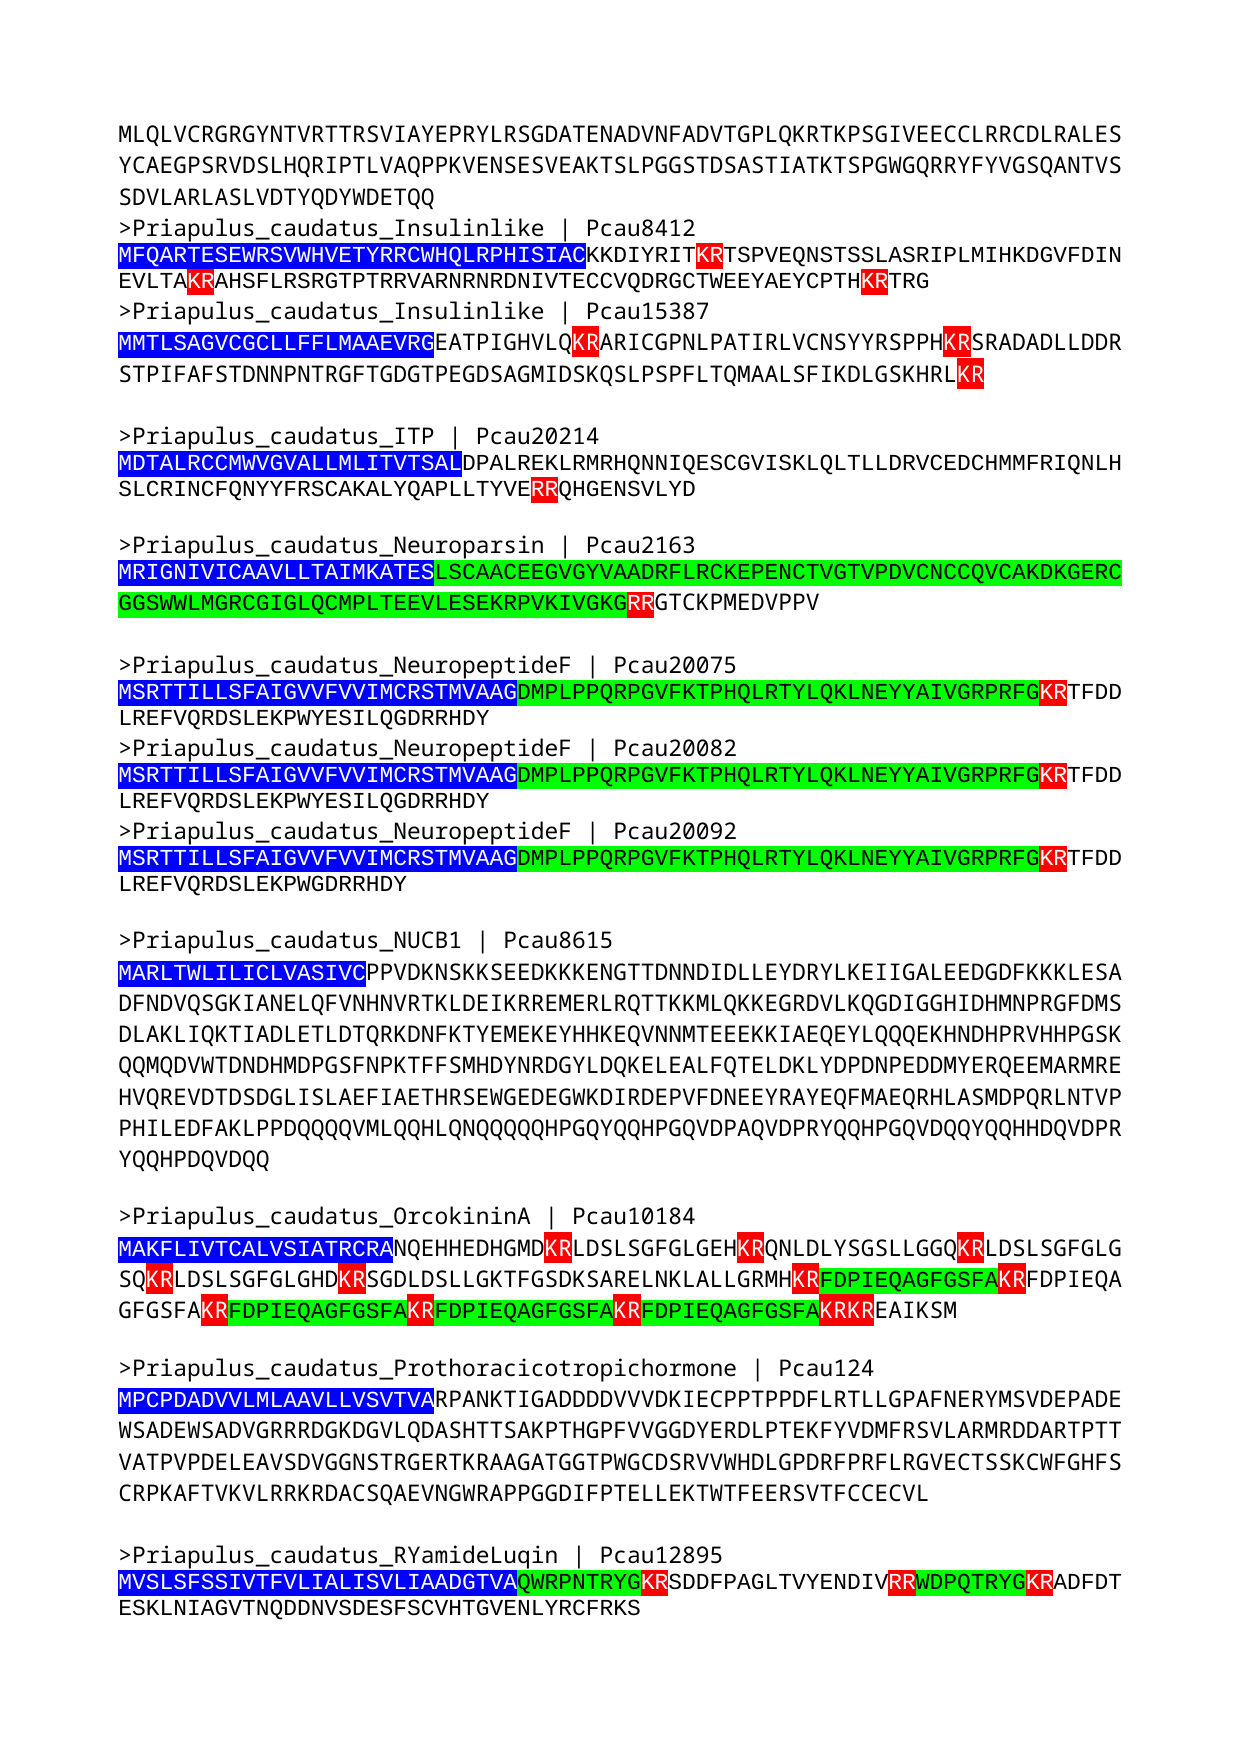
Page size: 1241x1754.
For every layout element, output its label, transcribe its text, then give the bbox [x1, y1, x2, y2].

text MDTALRCCMWVGVALLMLITVTSALDPALREKLRMRHQNNIQESCGVISKLQLTLLDRVCEDCHMMFRIQNLHSLCRINCFQNYYFRSCAKALYQAPLLTYVERRQHGENSVLYD [118, 451, 1122, 503]
text >Priapulus_caudatus_NeuropeptideF | Pcau20075 [118, 649, 1122, 680]
text MFQARTESEWRSVWHVETYRRCWHQLRPHISIACKKDIYRITKRTSPVEQNSTSSLASRIPLMIHKDGVFDINEVLTAKRAHSFLRSRGTPTRRVARNRNRDNIVTECCVQDRGCTWEEYAEYCPTHKRTRG [118, 243, 1122, 295]
text MSRTTILLSFAIGVVFVVIMCRSTMVAAGDMPLPPQRPGVFKTPHQLRTYLQKLNEYYAIVGRPRFGKRTFDDLREFVQRDSLEKPWYESILQGDRRHDY [118, 763, 1122, 815]
text >Priapulus_caudatus_Neuroparsin | Pcau2163 [118, 529, 1122, 560]
text MRIGNIVICAAVLLTAIMKATESLSCAACEEGVGYVAADRFLRCKEPENCTVGTVPDVCNCCQVCAKDKGERCGGSWWLMGRCGIGLQCMPLTEEVLESEKRPVKIVGKGRRGTCKPMEDVPPV [118, 560, 1122, 618]
text >Priapulus_caudatus_Insulinlike | Pcau15387 [118, 295, 1122, 326]
text >Priapulus_caudatus_Insulinlike | Pcau8412 [118, 212, 1122, 243]
text >Priapulus_caudatus_ITP | Pcau20214 [118, 420, 1122, 451]
text MARLTWLILICLVASIVCPPVDKNSKKSEEDKKKENGTTDNNDIDLLEYDRYLKEIIGALEEDGDFKKKLESADFNDVQSGKIANELQFVNHNVRTKLDEIKRREMERLRQTTKKMLQKKEGRDVLKQGDIGGHIDHMNPRGFDMSDLAKLIQKTIADLETLDTQRKDNFKTYEMEKEYHHKEQVNNMTEEEKKIAEQEYLQQQEKHNDHPRVHHPGSKQQMQDVWTDNDHMDPGSFNPKTFFSMHDYNRDGYLDQKELEALFQTELDKLYDPDNPEDDMYERQEEMARMREHVQREVDTDSDGLISLAEFIAETHRSEWGEDEGWKDIRDEPVFDNEEYRAYEQFMAEQRHLASMDPQRLNTVPPHILEDFAKLPPDQQQQVMLQQHLQNQQQQQHPGQYQQHPGQVDPAQVDPRYQQHPGQVDQQYQQHHDQVDPRYQQHPDQVDQQ [118, 956, 1122, 1174]
text MVSLSFSSIVTFVLIALISVLIAADGTVAQWRPNTRYGKRSDDFPAGLTVYENDIVRRWDPQTRYGKRADFDTESKLNIAGVTNQDDNVSDESFSCVHTGVENLYRCFRKS [118, 1570, 1122, 1622]
text MAKFLIVTCALVSIATRCRANQEHHEDHGMDKRLDSLSGFGLGEHKRQNLDLYSGSLLGGQKRLDSLSGFGLGSQKRLDSLSGFGLGHDKRSGDLDSLLGKTFGSDKSARELNKLALLGRMHKRFDPIEQAGFGSFAKRFDPIEQAGFGSFAKRFDPIEQAGFGSFAKRFDPIEQAGFGSFAKRFDPIEQAGFGSFAKRKREAIKSM [118, 1232, 1122, 1326]
text >Priapulus_caudatus_OrcokininA | Pcau10184 [118, 1200, 1122, 1232]
text >Priapulus_caudatus_RYamideLuqin | Pcau12895 [118, 1539, 1122, 1570]
text >Priapulus_caudatus_NUCB1 | Pcau8615 [118, 924, 1122, 956]
text MLQLVCRGRGYNTVRTTRSVIAYEPRYLRSGDATENADVNFADVTGPLQKRTKPSGIVEECCLRRCDLRALESYCAEGPSRVDSLHQRIPTLVAQPPKVENSESVEAKTSLPGGSTDSASTIATKTSPGWGQRRYFYVGSQANTVSSDVLARLASLVDTYQDYWDETQQ [118, 118, 1122, 212]
text MSRTTILLSFAIGVVFVVIMCRSTMVAAGDMPLPPQRPGVFKTPHQLRTYLQKLNEYYAIVGRPRFGKRTFDDLREFVQRDSLEKPWYESILQGDRRHDY [118, 680, 1122, 732]
text MPCPDADVVLMLAAVLLVSVTVARPANKTIGADDDDVVVDKIECPPTPPDFLRTLLGPAFNERYMSVDEPADEWSADEWSADVGRRRDGKDGVLQDASHTTSAKPTHGPFVVGGDYERDLPTEKFYVDMFRSVLARMRDDARTPTTVATPVPDELEAVSDVGGNSTRGERTKRAAGATGGTPWGCDSRVVWHDLGPDRFPRFLRGVECTSSKCWFGHFSCRPKAFTVKVLRRKRDACSQAEVNGWRAPPGGDIFPTELLEKTWTFEERSVTFCCECVL [118, 1383, 1122, 1508]
text >Priapulus_caudatus_NeuropeptideF | Pcau20082 [118, 732, 1122, 763]
text >Priapulus_caudatus_Prothoracicotropichormone | Pcau124 [118, 1352, 1122, 1383]
text MSRTTILLSFAIGVVFVVIMCRSTMVAAGDMPLPPQRPGVFKTPHQLRTYLQKLNEYYAIVGRPRFGKRTFDDLREFVQRDSLEKPWGDRRHDY [118, 846, 1122, 898]
text >Priapulus_caudatus_NeuropeptideF | Pcau20092 [118, 815, 1122, 846]
text MMTLSAGVCGCLLFFLMAAEVRGEATPIGHVLQKRARICGPNLPATIRLVCNSYYRSPPHKRSRADADLLDDRSTPIFAFSTDNNPNTRGFTGDGTPEGDSAGMIDSKQSLPSPFLTQMAALSFIKDLGSKHRLKR [118, 326, 1122, 389]
